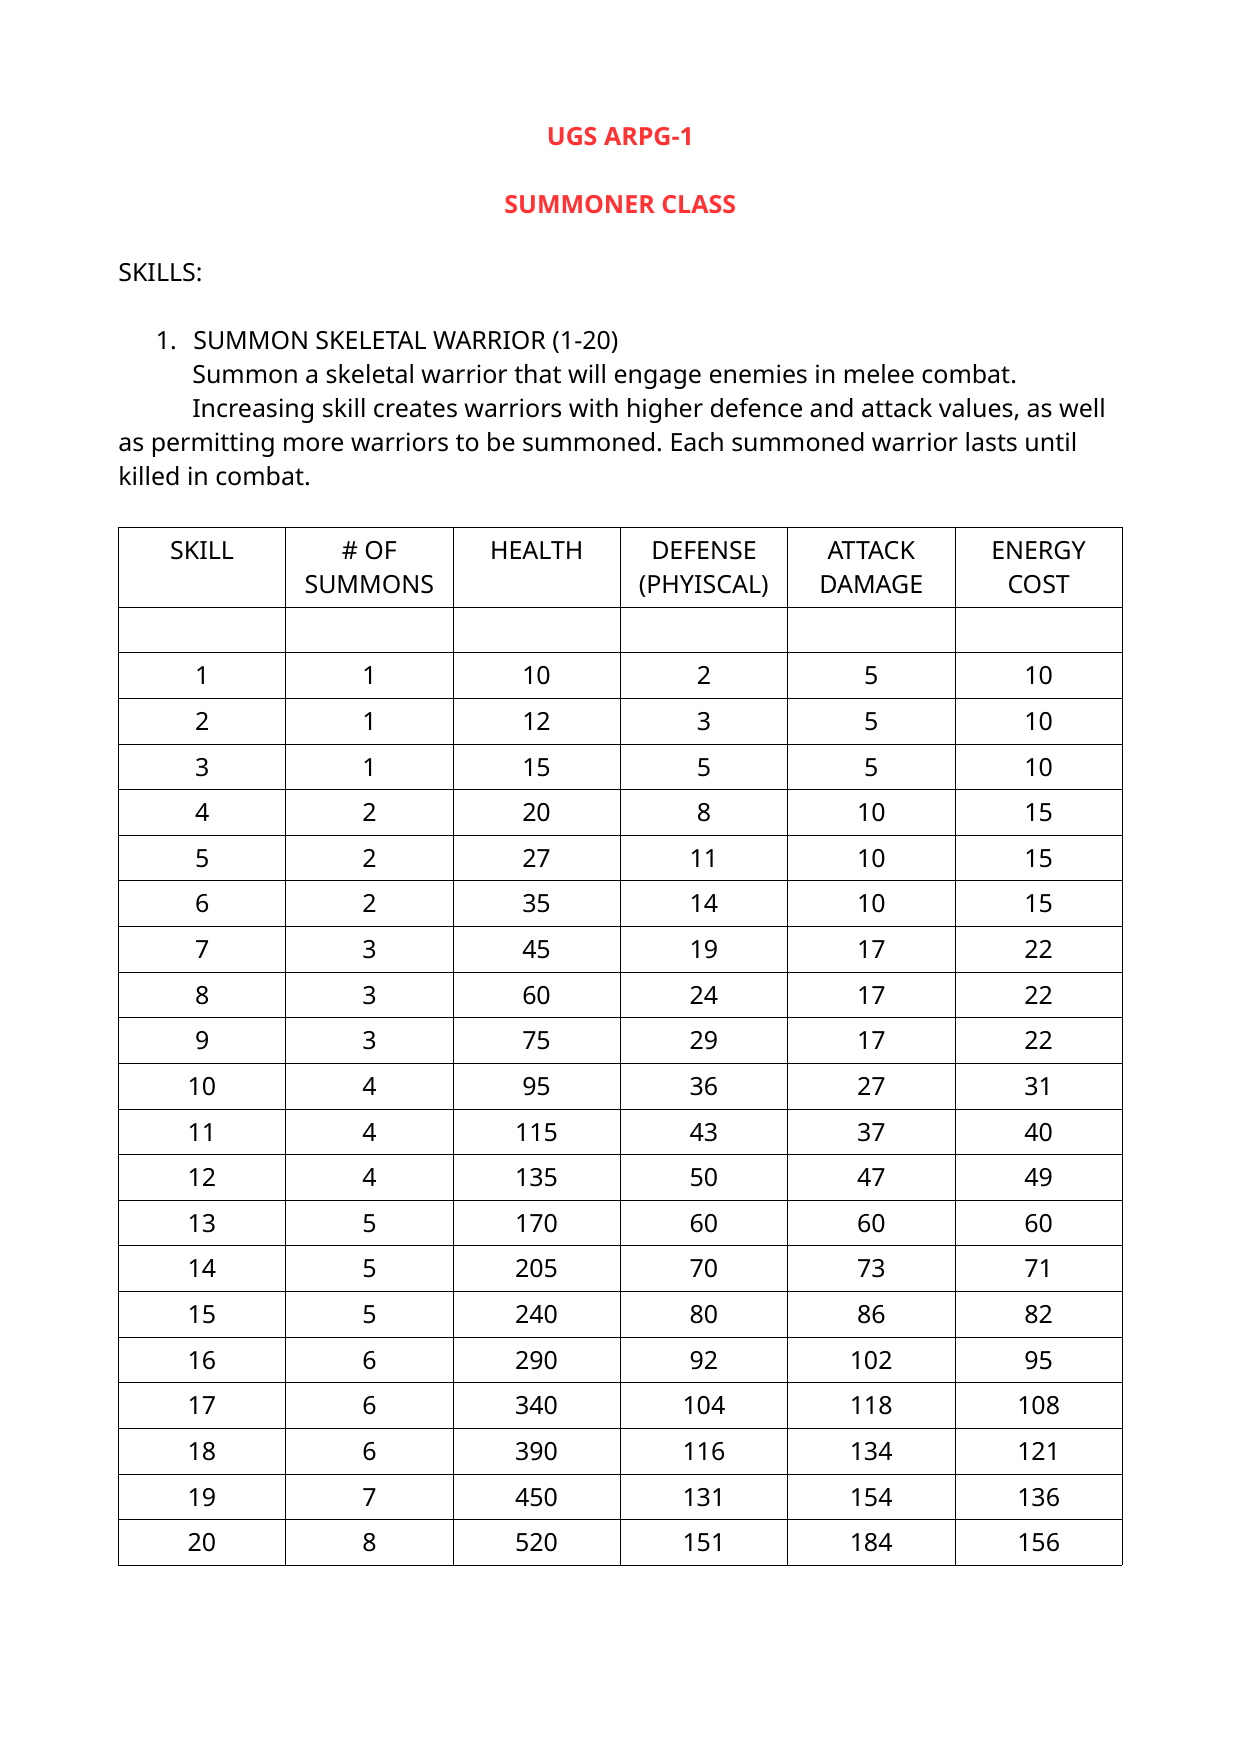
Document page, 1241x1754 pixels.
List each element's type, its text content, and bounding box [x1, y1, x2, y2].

table_cell 10 [956, 699, 1122, 743]
table_cell 86 [788, 1292, 955, 1337]
table_cell 10 [956, 653, 1122, 698]
table_cell 19 [621, 927, 787, 972]
table_cell 19 [119, 1475, 285, 1519]
table_cell 12 [119, 1155, 285, 1200]
table_cell 1 [286, 653, 453, 698]
table_cell 29 [621, 1018, 787, 1063]
table_cell 5 [788, 699, 955, 743]
table_cell 27 [454, 836, 620, 880]
table_header ENERGY COST [956, 528, 1122, 607]
table_cell 22 [956, 973, 1122, 1017]
table_cell 240 [454, 1292, 620, 1337]
table_cell 82 [956, 1292, 1122, 1337]
table_header ATTACK DAMAGE [788, 528, 955, 607]
table_cell 15 [956, 790, 1122, 835]
table_cell 31 [956, 1064, 1122, 1108]
table_cell 15 [956, 881, 1122, 926]
table_cell 1 [286, 699, 453, 743]
table_cell 2 [119, 699, 285, 743]
table_cell 8 [119, 973, 285, 1017]
table_cell 71 [956, 1246, 1122, 1291]
table_cell 20 [454, 790, 620, 835]
table_cell 15 [119, 1292, 285, 1337]
table_cell 43 [621, 1110, 787, 1154]
table_cell 10 [956, 745, 1122, 789]
table_cell 37 [788, 1110, 955, 1154]
table_cell 116 [621, 1429, 787, 1473]
table_cell 36 [621, 1064, 787, 1108]
table_cell 6 [286, 1338, 453, 1382]
table_cell 2 [286, 881, 453, 926]
table_header DEFENSE (PHYISCAL) [621, 528, 787, 607]
text SKILLS: [118, 254, 1122, 288]
table_cell 340 [454, 1383, 620, 1428]
table_cell 151 [621, 1520, 787, 1565]
table_cell 18 [119, 1429, 285, 1473]
table_cell 205 [454, 1246, 620, 1291]
table_cell 136 [956, 1475, 1122, 1519]
table_cell 45 [454, 927, 620, 972]
text UGS ARPG-1 [118, 118, 1122, 152]
table_cell 450 [454, 1475, 620, 1519]
table_cell 10 [788, 881, 955, 926]
table_cell 5 [621, 745, 787, 789]
text Summon a skeletal warrior that will engage enemies in melee combat. [118, 357, 1122, 391]
table_cell 80 [621, 1292, 787, 1337]
table_cell 5 [119, 836, 285, 880]
table_cell 4 [286, 1110, 453, 1154]
table_cell 7 [119, 927, 285, 972]
table_cell 47 [788, 1155, 955, 1200]
table_cell 108 [956, 1383, 1122, 1428]
table_cell 3 [286, 927, 453, 972]
table_cell 3 [286, 973, 453, 1017]
table_cell 4 [286, 1155, 453, 1200]
table_cell 131 [621, 1475, 787, 1519]
table_cell 60 [454, 973, 620, 1017]
table_cell 12 [454, 699, 620, 743]
table_cell 40 [956, 1110, 1122, 1154]
table_cell 10 [788, 836, 955, 880]
table_cell [454, 608, 620, 652]
table_cell 170 [454, 1201, 620, 1245]
table_cell 7 [286, 1475, 453, 1519]
table_cell 115 [454, 1110, 620, 1154]
table_cell [788, 608, 955, 652]
table_cell 17 [119, 1383, 285, 1428]
table_cell [621, 608, 787, 652]
table_cell 60 [788, 1201, 955, 1245]
table_cell 520 [454, 1520, 620, 1565]
table_cell 2 [621, 653, 787, 698]
table_cell 135 [454, 1155, 620, 1200]
table_cell 1 [286, 745, 453, 789]
table_cell 27 [788, 1064, 955, 1108]
table_cell 49 [956, 1155, 1122, 1200]
table_cell 3 [119, 745, 285, 789]
text Increasing skill creates warriors with higher defence and attack values, as well as permitting more warriors to be summoned. Each summoned warrior lasts until killed in combat. [118, 391, 1122, 493]
table_cell 4 [119, 790, 285, 835]
table_cell 134 [788, 1429, 955, 1473]
table_cell 10 [119, 1064, 285, 1108]
table_cell 60 [621, 1201, 787, 1245]
table_cell 104 [621, 1383, 787, 1428]
table_cell 11 [621, 836, 787, 880]
table_cell 92 [621, 1338, 787, 1382]
table_cell 154 [788, 1475, 955, 1519]
table_cell 15 [454, 745, 620, 789]
table_cell 2 [286, 836, 453, 880]
table_cell 16 [119, 1338, 285, 1382]
table_cell 75 [454, 1018, 620, 1063]
table_cell 102 [788, 1338, 955, 1382]
table_cell 22 [956, 927, 1122, 972]
table_cell 5 [286, 1246, 453, 1291]
table_cell 5 [286, 1201, 453, 1245]
table_cell 17 [788, 973, 955, 1017]
table_cell 35 [454, 881, 620, 926]
table_cell 184 [788, 1520, 955, 1565]
table_cell 95 [956, 1338, 1122, 1382]
table_cell 95 [454, 1064, 620, 1108]
table_cell 10 [788, 790, 955, 835]
text SUMMONER CLASS [118, 186, 1122, 220]
table_cell 8 [621, 790, 787, 835]
table_cell 156 [956, 1520, 1122, 1565]
table_cell 6 [286, 1383, 453, 1428]
table_header HEALTH [454, 528, 620, 607]
table_cell 70 [621, 1246, 787, 1291]
table_cell 1 [119, 653, 285, 698]
table_cell 15 [956, 836, 1122, 880]
table_cell 8 [286, 1520, 453, 1565]
table_cell 17 [788, 927, 955, 972]
table_cell 121 [956, 1429, 1122, 1473]
table_cell 390 [454, 1429, 620, 1473]
table_cell 22 [956, 1018, 1122, 1063]
table_cell 5 [286, 1292, 453, 1337]
table_cell 50 [621, 1155, 787, 1200]
table_cell 3 [286, 1018, 453, 1063]
table_cell [956, 608, 1122, 652]
table_header SKILL [119, 528, 285, 607]
table_cell 6 [119, 881, 285, 926]
table_header # OF SUMMONS [286, 528, 453, 607]
table_cell 9 [119, 1018, 285, 1063]
table_cell 11 [119, 1110, 285, 1154]
table_cell 14 [621, 881, 787, 926]
table_cell 3 [621, 699, 787, 743]
table_cell 13 [119, 1201, 285, 1245]
table_cell 5 [788, 745, 955, 789]
table_cell 4 [286, 1064, 453, 1108]
table_cell [286, 608, 453, 652]
table_cell 24 [621, 973, 787, 1017]
table_cell 6 [286, 1429, 453, 1473]
table_cell 118 [788, 1383, 955, 1428]
table_cell 14 [119, 1246, 285, 1291]
table_cell 60 [956, 1201, 1122, 1245]
table_cell [119, 608, 285, 652]
table_cell 73 [788, 1246, 955, 1291]
table_cell 20 [119, 1520, 285, 1565]
table_cell 10 [454, 653, 620, 698]
table_cell 5 [788, 653, 955, 698]
table_cell 2 [286, 790, 453, 835]
table_cell 290 [454, 1338, 620, 1382]
table_cell 17 [788, 1018, 955, 1063]
list SUMMON SKELETAL WARRIOR (1-20) [156, 322, 1122, 357]
